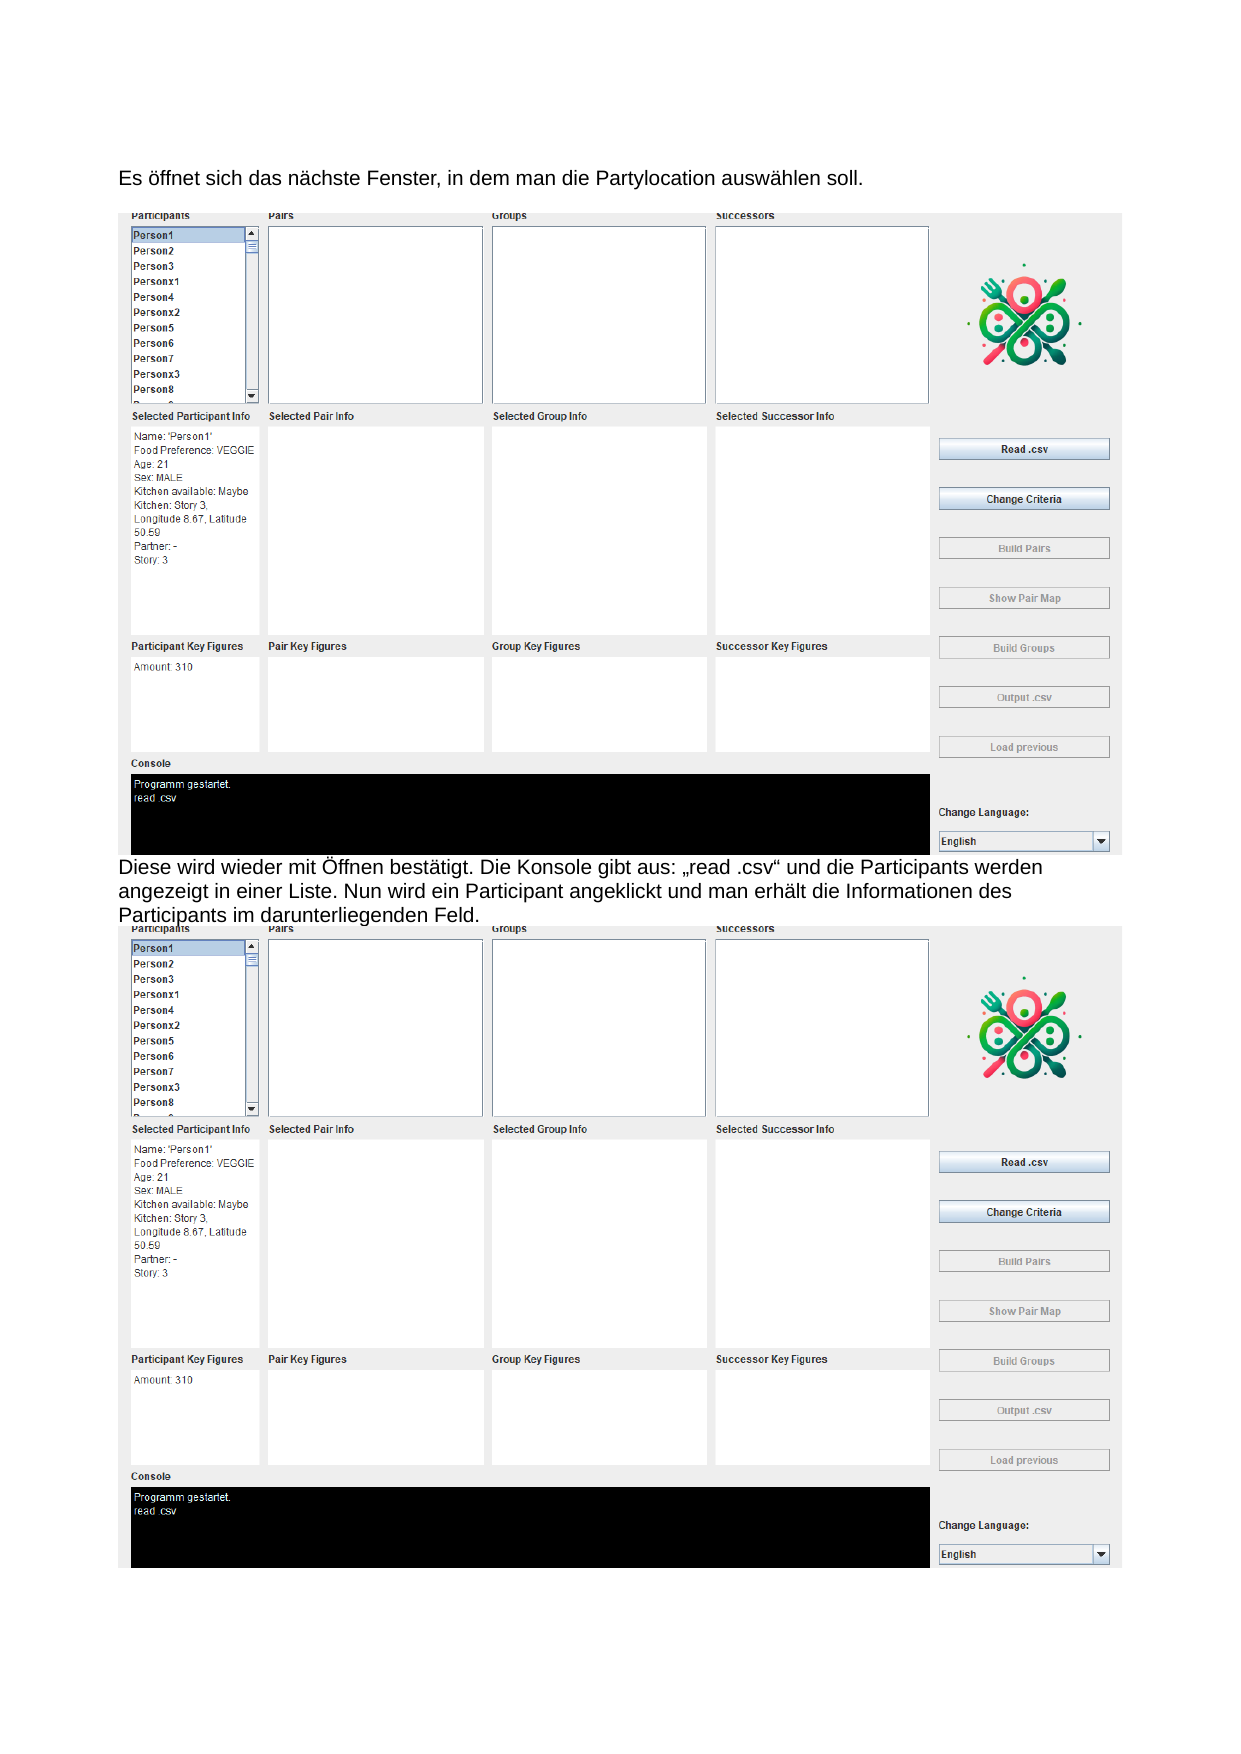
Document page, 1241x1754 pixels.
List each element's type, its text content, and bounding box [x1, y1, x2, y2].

picture [118, 926, 1123, 1568]
text Diese wird wieder mit Öffnen bestätigt. Die Konsole gibt aus: „read .csv“ und die Participants werden angezeigt in einer Liste. Nun wird ein Participant angeklickt und man erhält die Informationen des Participants im darunterliegenden Feld. [118, 855, 1122, 926]
text Es öffnet sich das nächste Fenster, in dem man die Partylocation auswählen soll. [118, 166, 1122, 190]
picture [118, 213, 1123, 855]
